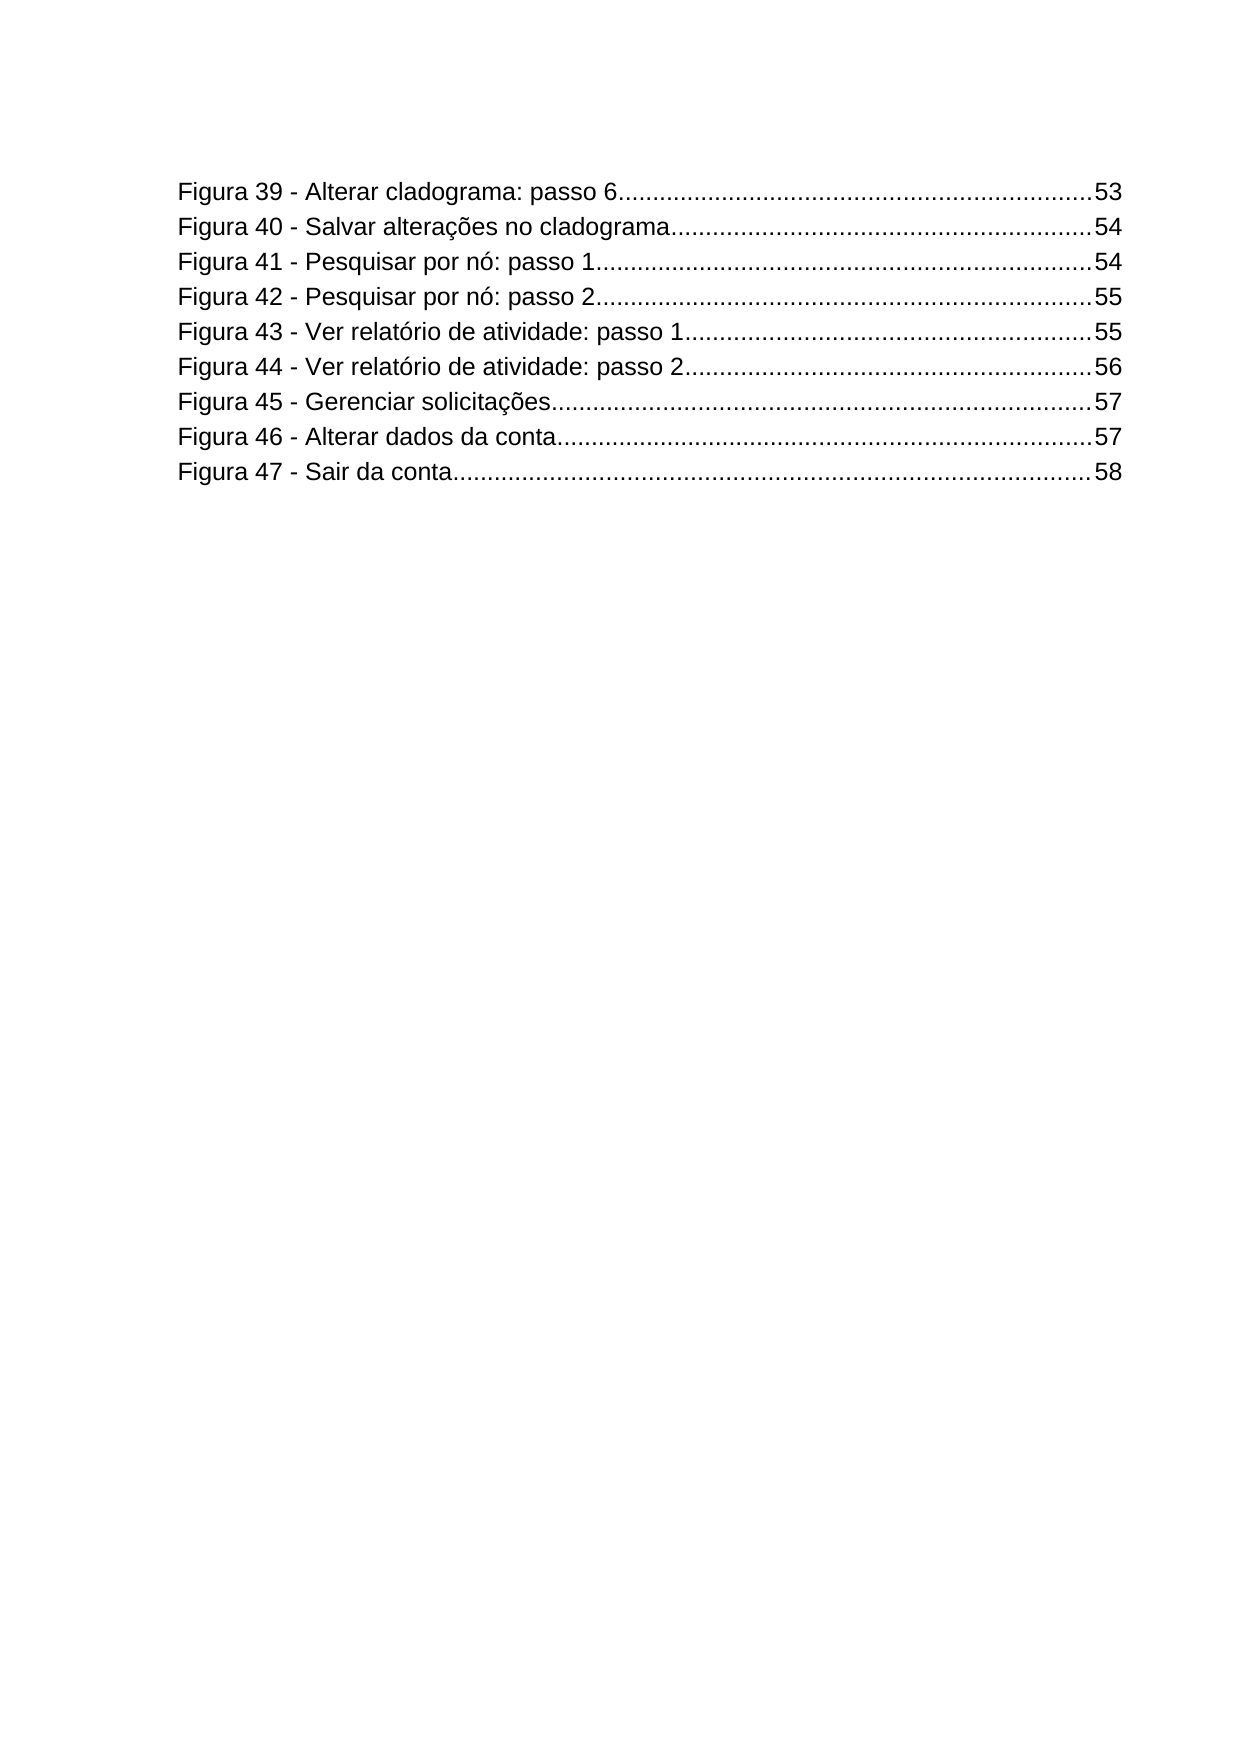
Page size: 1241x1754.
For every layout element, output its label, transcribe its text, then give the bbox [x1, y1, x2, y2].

text Figura 40 - Salvar alterações no cladograma 54 [177, 212, 1122, 241]
text Figura 41 - Pesquisar por nó: passo 1 54 [177, 247, 1122, 276]
text Figura 44 - Ver relatório de atividade: passo 2 56 [177, 352, 1122, 381]
text Figura 47 - Sair da conta 58 [177, 457, 1122, 486]
text Figura 39 - Alterar cladograma: passo 6 53 [177, 177, 1122, 206]
text Figura 42 - Pesquisar por nó: passo 2 55 [177, 282, 1122, 311]
text Figura 46 - Alterar dados da conta 57 [177, 422, 1122, 451]
text Figura 43 - Ver relatório de atividade: passo 1 55 [177, 317, 1122, 346]
text Figura 45 - Gerenciar solicitações 57 [177, 387, 1122, 416]
